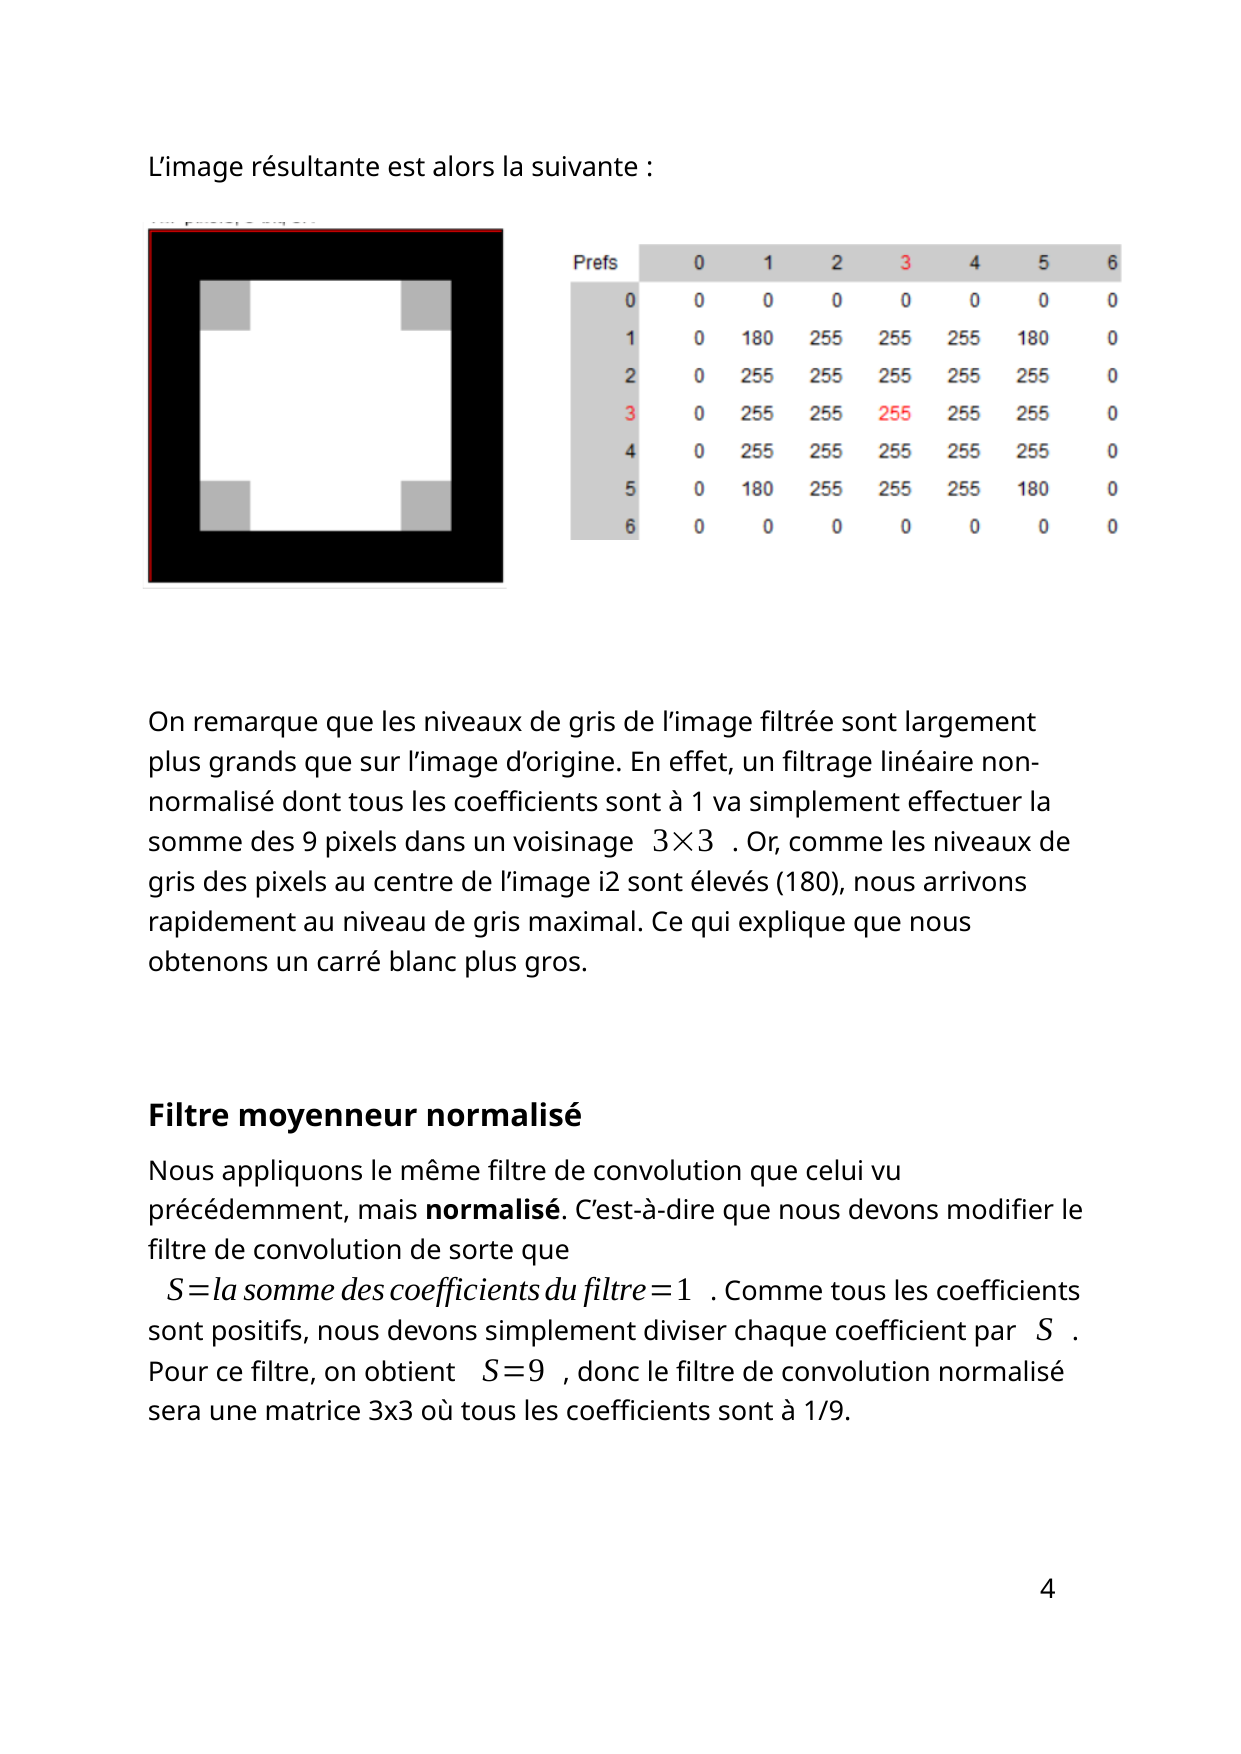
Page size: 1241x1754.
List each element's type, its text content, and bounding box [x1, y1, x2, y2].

text L’image résultante est alors la suivante : [148, 148, 1093, 184]
text Nous appliquons le même filtre de convolution que celui vu précédemment, mais normalisé. C’est-à-dire que nous devons modifier le filtre de convolution de sorte que. Comme tous les coefficients sont positifs, nous devons simplement diviser chaque coefficient par. Pour ce filtre, on obtient , donc le filtre de convolution normalisé sera une matrice 3x3 où tous les coefficients sont à 1/9. [148, 1151, 1093, 1429]
text Filtre moyenneur normalisé [148, 1092, 1093, 1135]
picture [570, 244, 1123, 540]
text On remarque que les niveaux de gris de l’image filtrée sont largement plus grands que sur l’image d’origine. En effet, un filtrage linéaire non-normalisé dont tous les coefficients sont à 1 va simplement effectuer la somme des 9 pixels dans un voisinage. Or, comme les niveaux de gris des pixels au centre de l’image i2 sont élevés (180), nous arrivons rapidement au niveau de gris maximal. Ce qui explique que nous obtenons un carré blanc plus gros. [148, 703, 1093, 979]
picture [142, 222, 507, 589]
